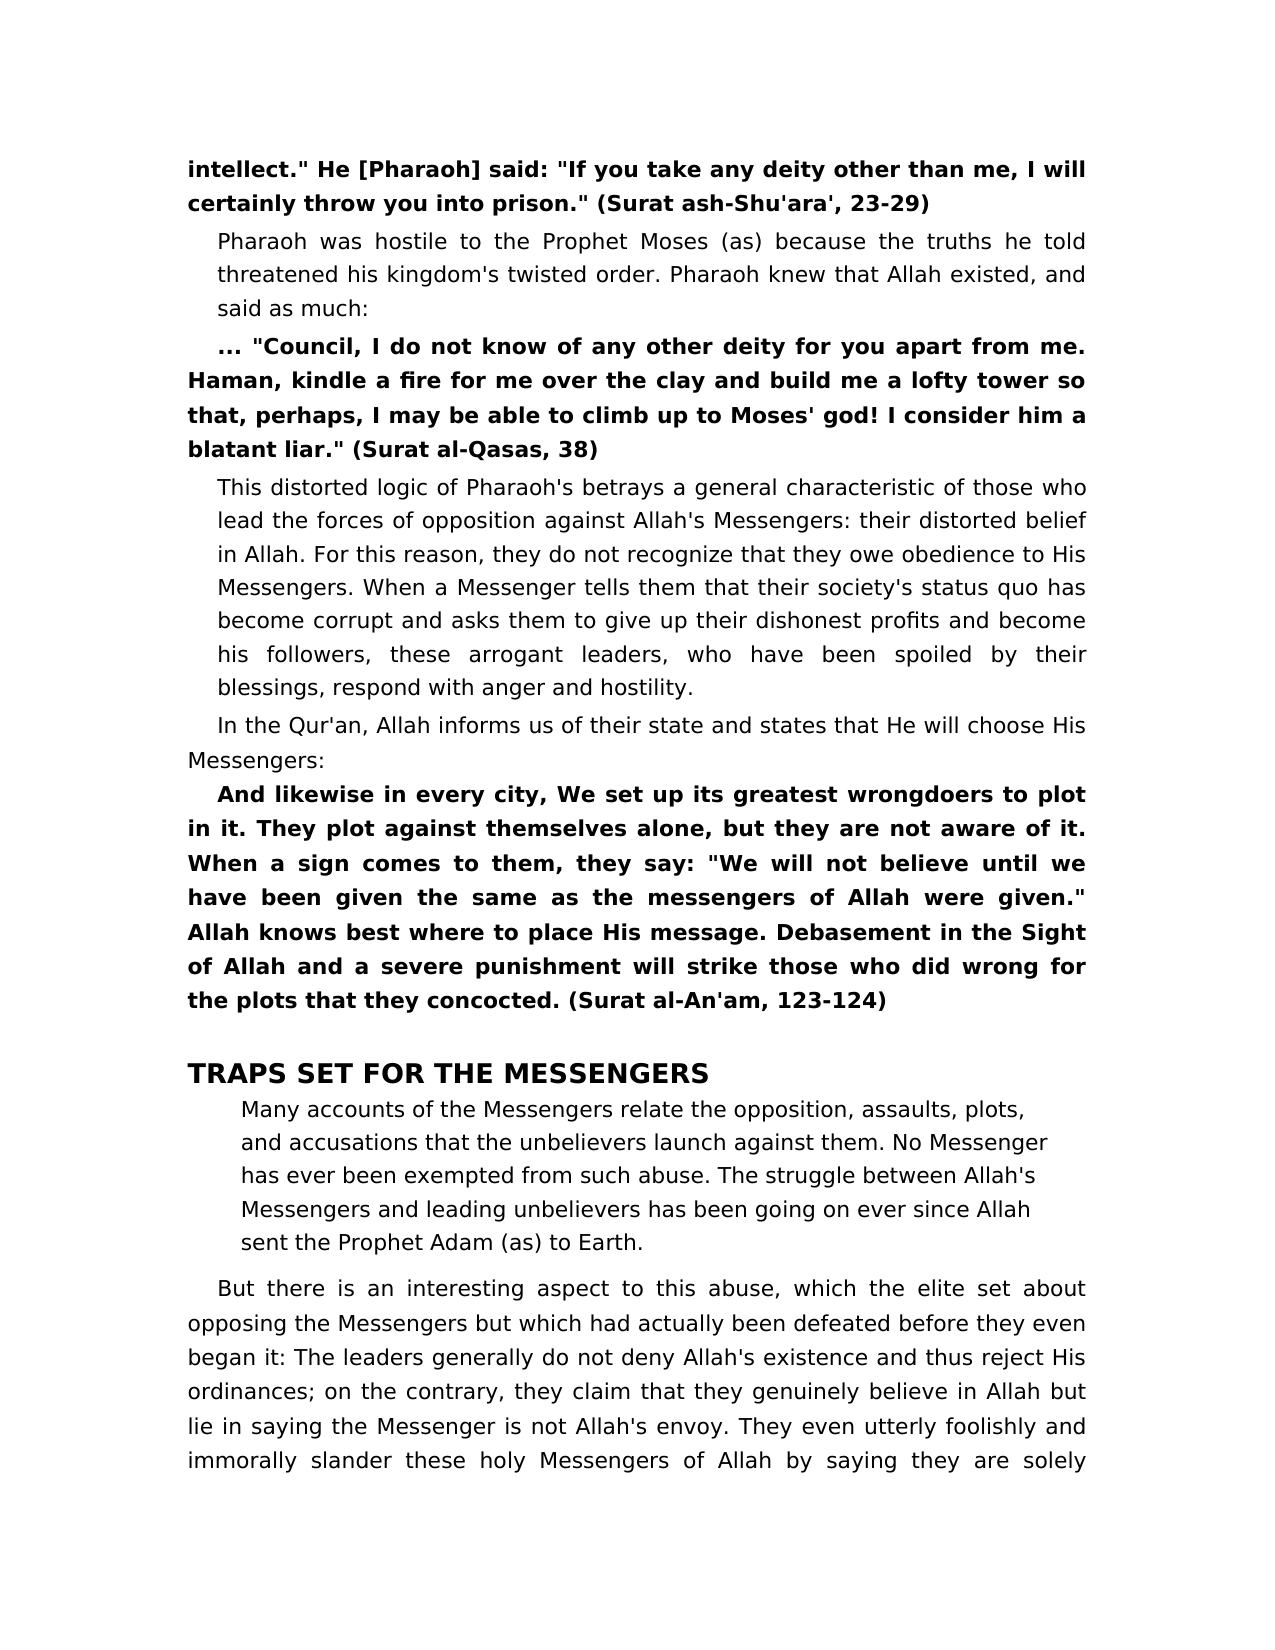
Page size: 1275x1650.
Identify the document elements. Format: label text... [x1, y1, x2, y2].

text In the Qur'an, Allah informs us of their state and states that He will choose His Messengers: [187, 706, 1087, 775]
text Many accounts of the Messengers relate the opposition, assaults, plots, and accusations that the unbelievers launch against them. No Messenger has ever been exempted from such abuse. The struggle between Allah's Messengers and leading unbelievers has been going on ever since Allah sent the Prophet Adam (as) to Earth. [241, 1091, 1052, 1257]
text ... "Council, I do not know of any other deity for you apart from me. Haman, kindle a fire for me over the clay and build me a lofty tower so that, perhaps, I may be able to climb up to Moses' god! I consider him a blatant liar." (Surat al-Qasas, 38) [187, 327, 1087, 464]
text And likewise in every city, We set up its greatest wrongdoers to plot in it. They plot against themselves alone, but they are not aware of it. When a sign comes to them, they say: "We will not believe until we have been given the same as the messengers of Allah were given." Allah knows best where to place His message. Debasement in the Sight of Allah and a severe punishment will strike those who did wrong for the plots that they concocted. (Surat al-An'am, 123-124) [187, 775, 1087, 1016]
text Pharaoh was hostile to the Prophet Moses (as) because the truths he told threatened his kingdom's twisted order. Pharaoh knew that Allah existed, and said as much: [217, 223, 1087, 323]
text This distorted logic of Pharaoh's betrays a general characteristic of those who lead the forces of opposition against Allah's Messengers: their distorted belief in Allah. For this reason, they do not recognize that they owe obedience to His Messengers. When a Messenger tells them that their society's status quo has become corrupt and asks them to give up their dishonest profits and become his followers, these arrogant leaders, who have been spoiled by their blessings, respond with anger and hostility. [217, 469, 1087, 702]
text intellect." He [Pharaoh] said: "If you take any deity other than me, I will certainly throw you into prison." (Surat ash-Shu'ara', 23-29) [187, 150, 1087, 219]
text TRAPS SET FOR THE MESSENGERS [187, 1057, 1087, 1091]
text But there is an interesting aspect to this abuse, which the elite set about opposing the Messengers but which had actually been defeated before they even began it: The leaders generally do not deny Allah's existence and thus reject His ordinances; on the contrary, they claim that they genuinely believe in Allah but lie in saying the Messenger is not Allah's envoy. They even utterly foolishly and immorally slander these holy Messengers of Allah by saying they are solely [187, 1269, 1087, 1475]
